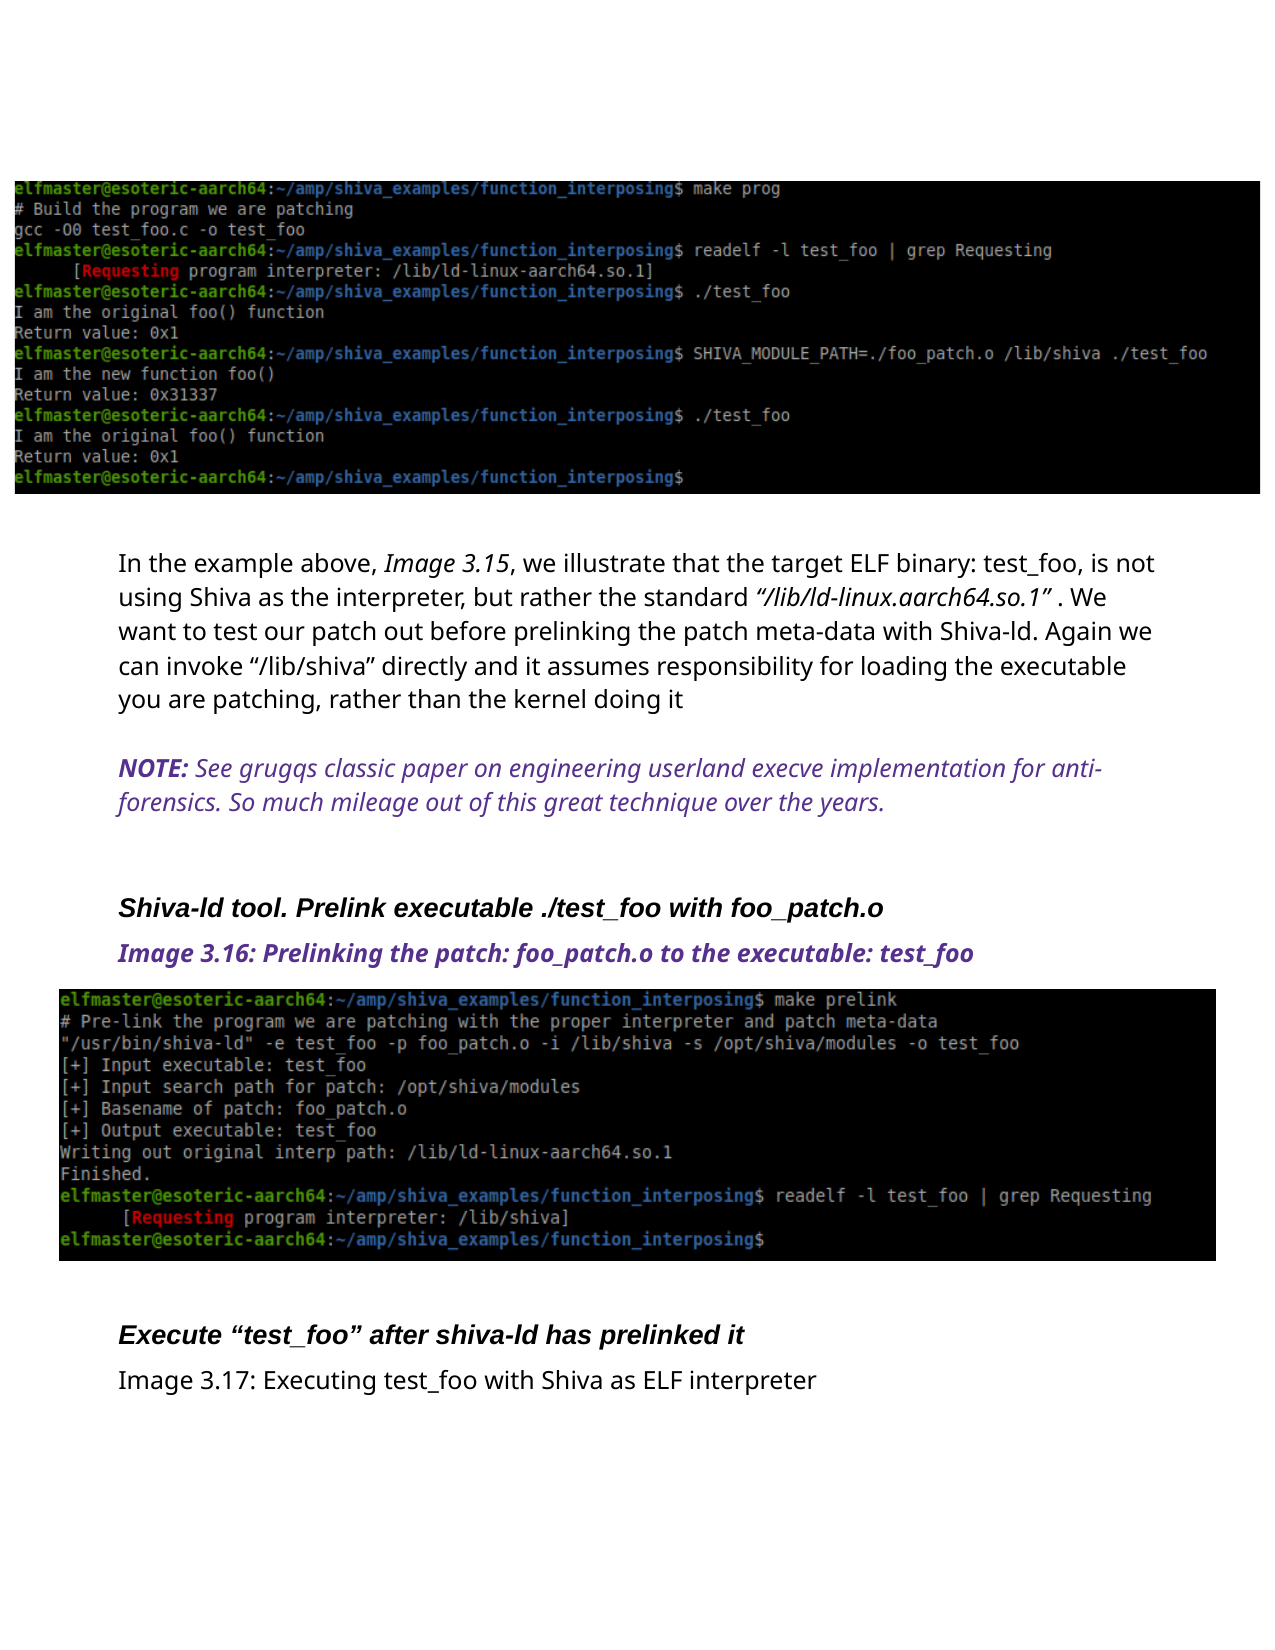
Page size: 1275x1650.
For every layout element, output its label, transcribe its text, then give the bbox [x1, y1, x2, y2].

subtitle Execute “test_foo” after shiva-ld has prelinked it [118, 1319, 1157, 1350]
text NOTE: See grugqs classic paper on engineering userland execve implementation for anti-forensics. So much mileage out of this great technique over the years. [118, 750, 1157, 818]
text In the example above, Image 3.15, we illustrate that the target ELF binary: test_foo, is not using Shiva as the interpreter, but rather the standard “/lib/ld-linux.aarch64.so.1” . We want to test our patch out before prelinking the patch meta-data with Shiva-ld. Again we can invoke “/lib/shiva” directly and it assumes responsibility for loading the executable you are patching, rather than the kernel doing it [118, 546, 1157, 716]
picture [59, 989, 1216, 1261]
text Image 3.16: Prelinking the patch: foo_patch.o to the executable: test_foo [118, 935, 1157, 969]
text Image 3.17: Executing test_foo with Shiva as ELF interpreter [118, 1363, 1157, 1397]
subtitle Shiva-ld tool. Prelink executable ./test_foo with foo_patch.o [118, 892, 1157, 923]
picture [14, 181, 1261, 494]
